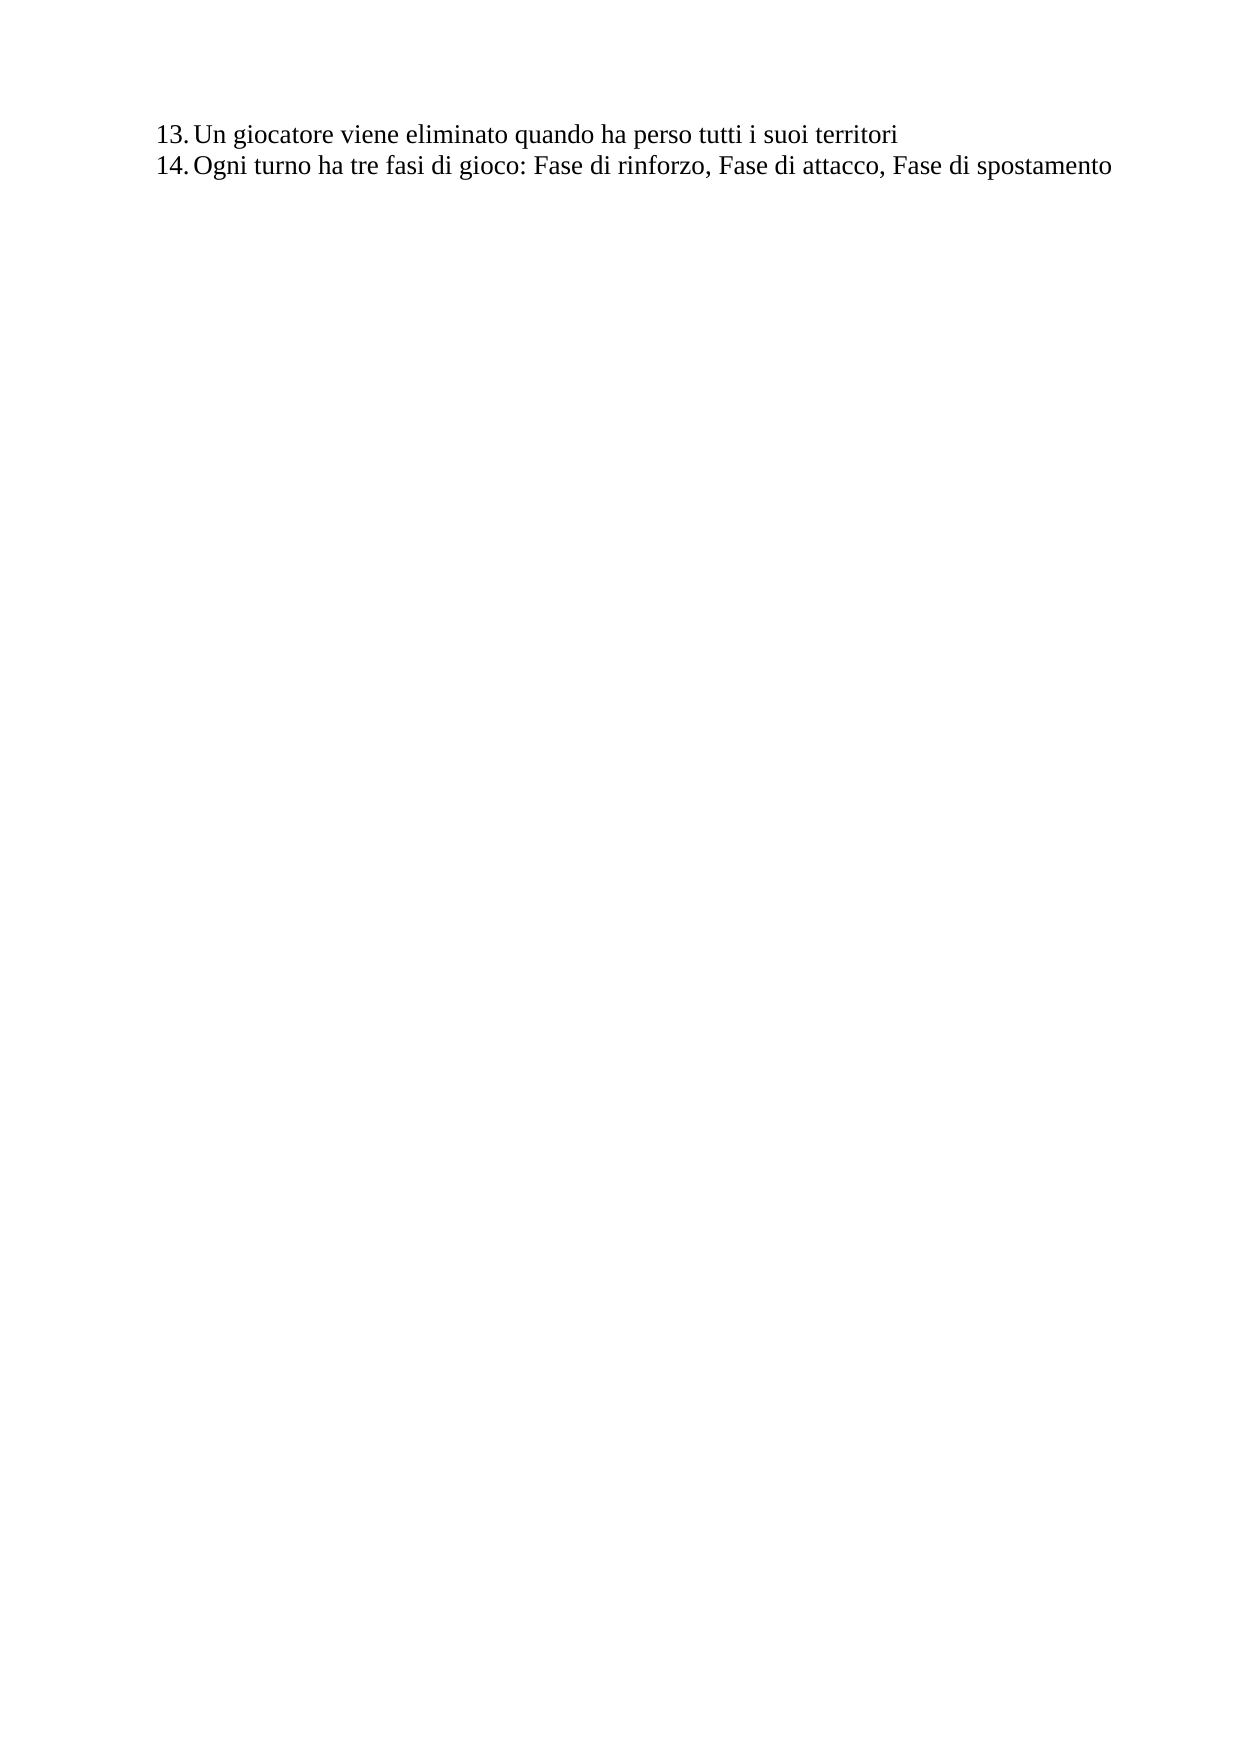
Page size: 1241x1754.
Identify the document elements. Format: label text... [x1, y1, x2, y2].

list Un giocatore viene eliminato quando ha perso tutti i suoi territori [156, 118, 1122, 149]
list Ogni turno ha tre fasi di gioco: Fase di rinforzo, Fase di attacco, Fase di spostamento [156, 149, 1122, 180]
